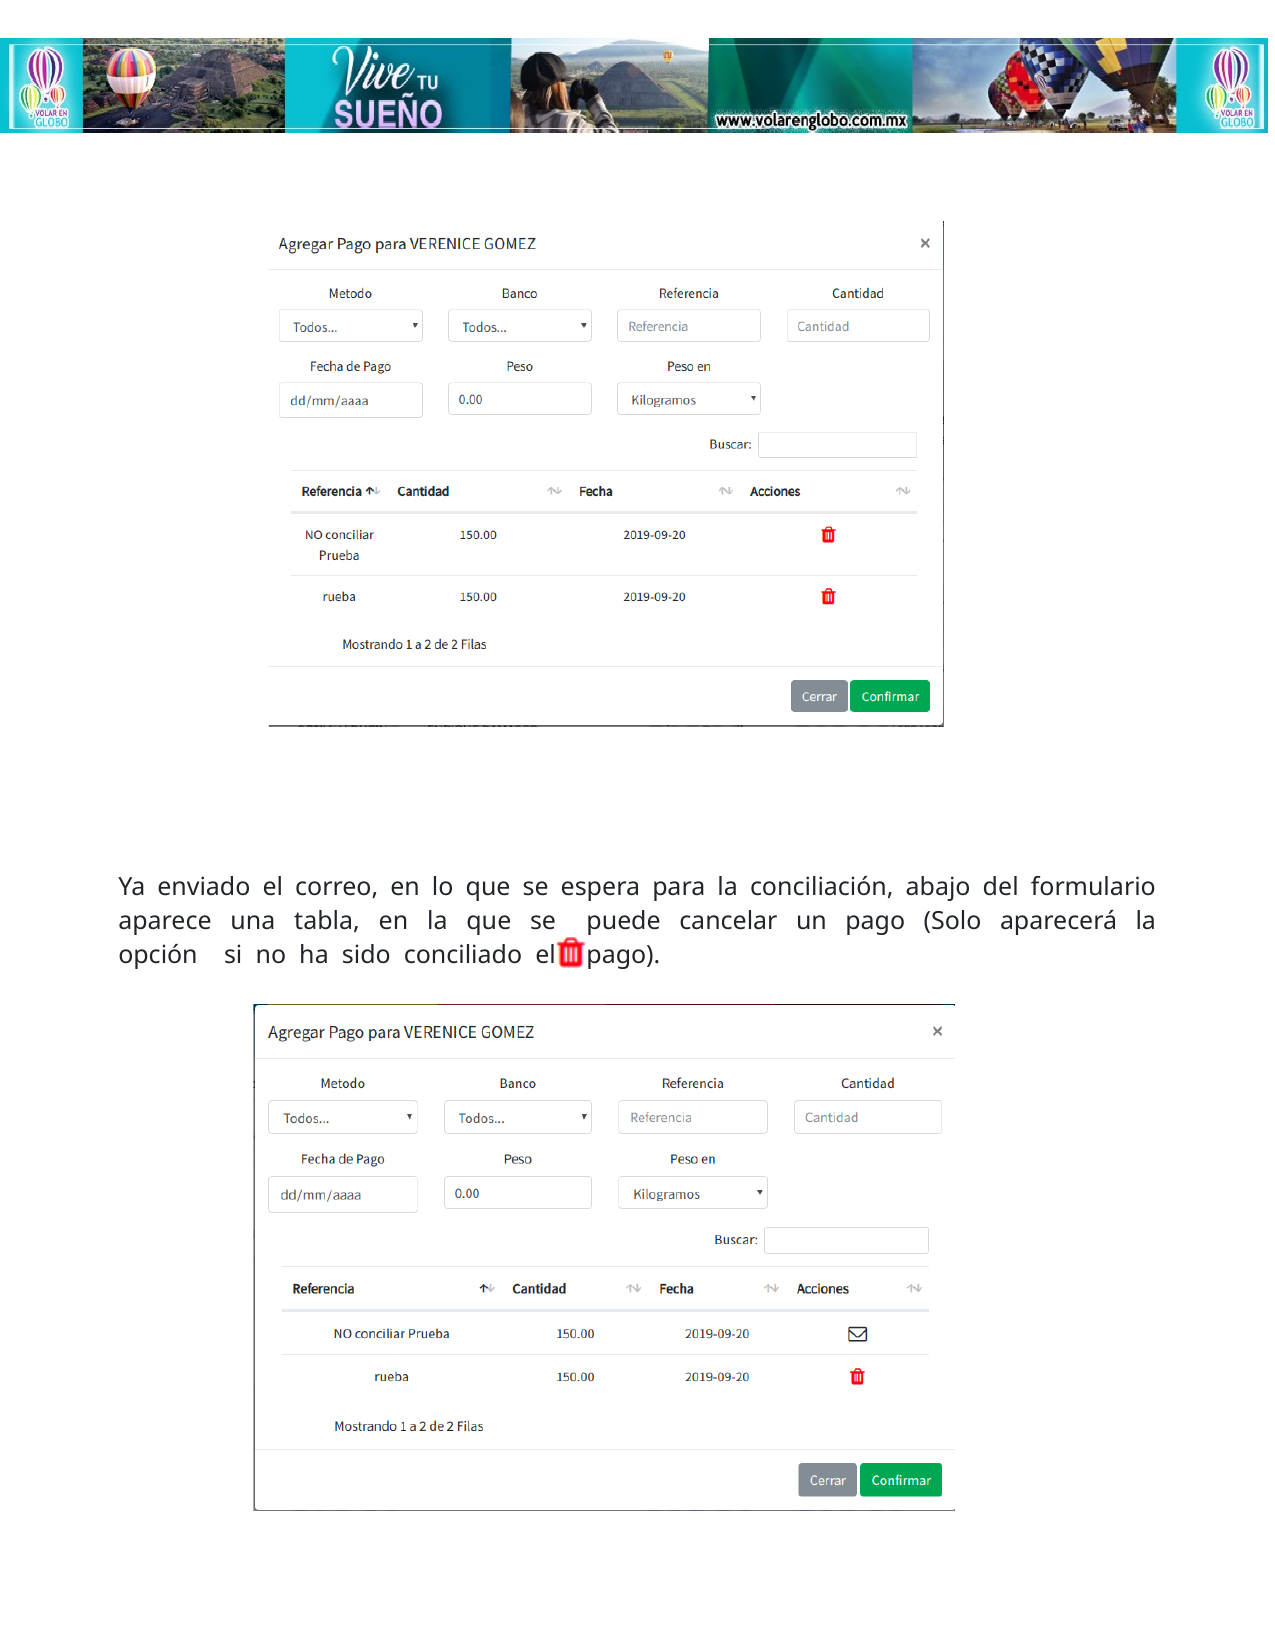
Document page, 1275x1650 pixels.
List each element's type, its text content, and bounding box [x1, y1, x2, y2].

picture [556, 936, 587, 971]
picture [268, 221, 944, 727]
text Ya enviado el correo, en lo que se espera para la conciliación, abajo del formulario aparece una tabla, en la que se puede cancelar un pago (Solo aparecerá la opción si no ha sido conciliado el pago). [118, 868, 1157, 971]
picture [0, 38, 1268, 133]
picture [253, 1004, 955, 1511]
